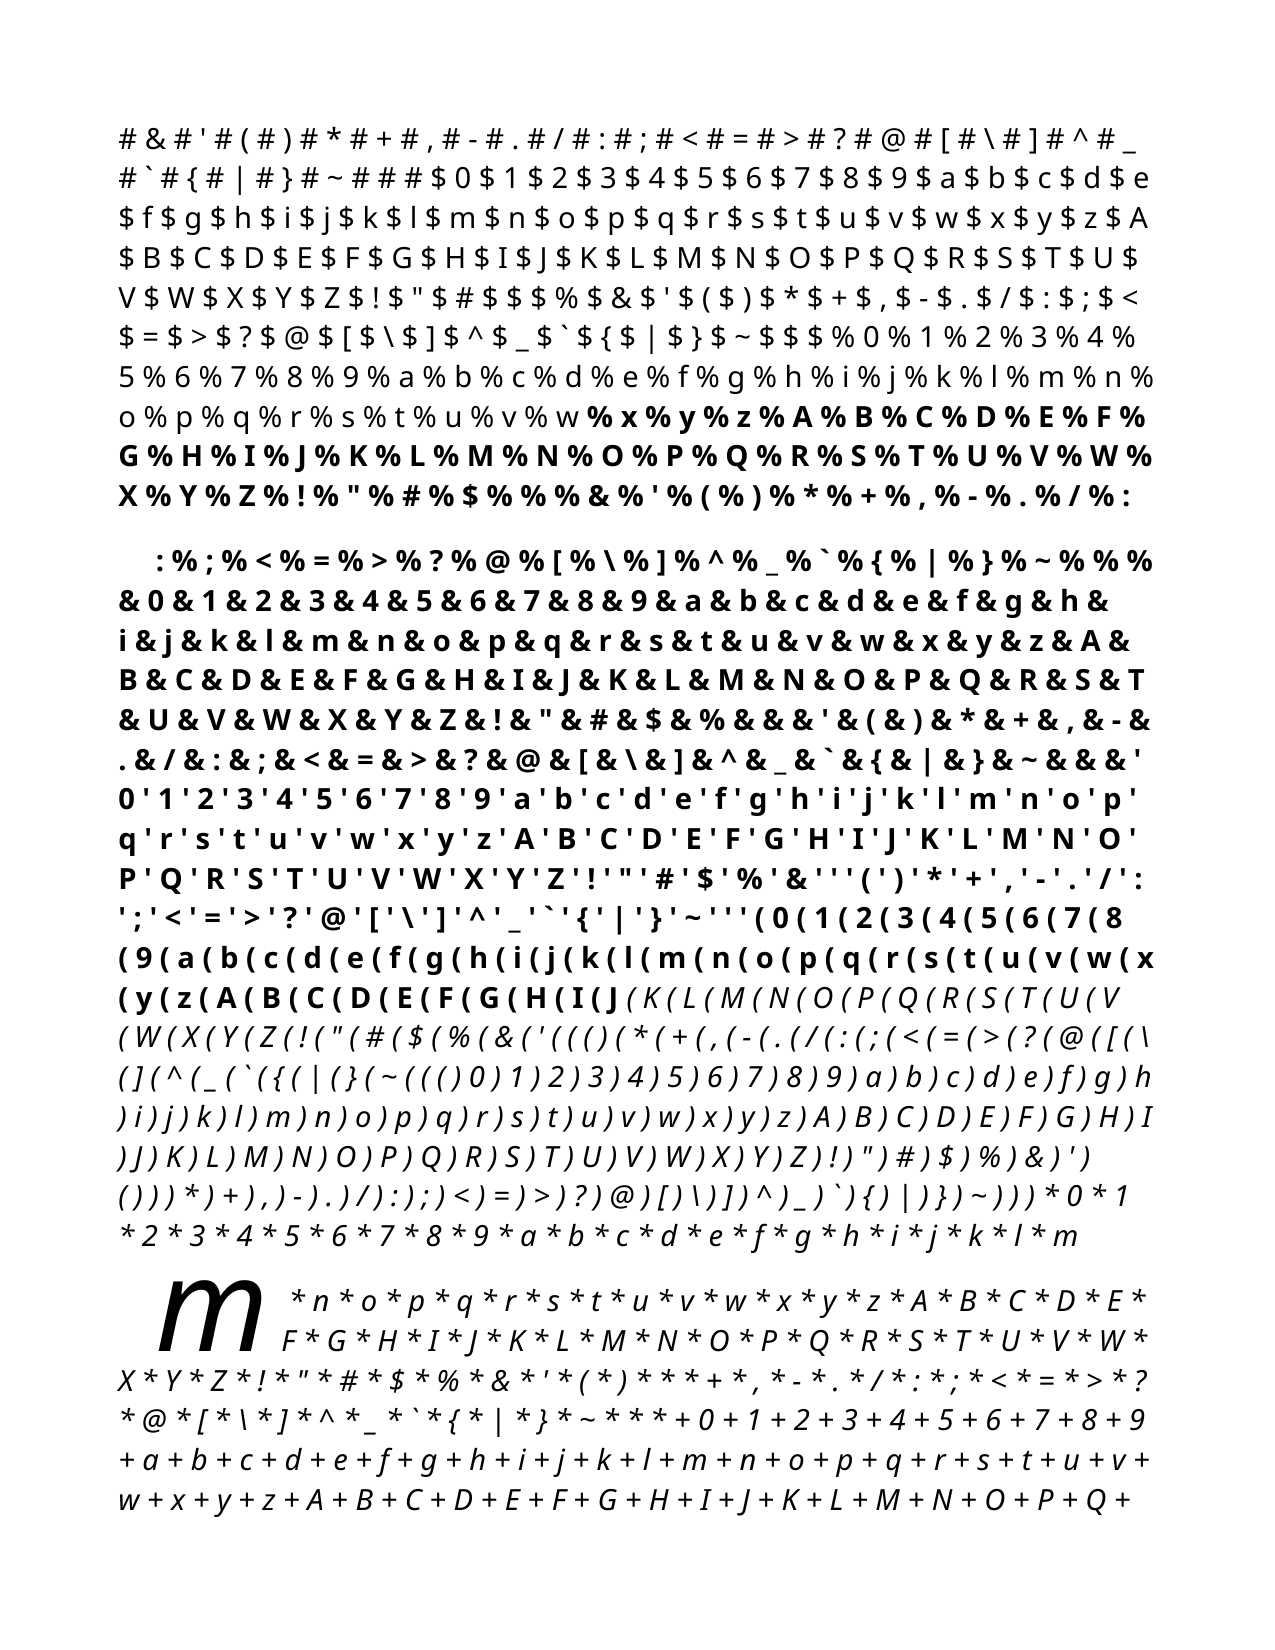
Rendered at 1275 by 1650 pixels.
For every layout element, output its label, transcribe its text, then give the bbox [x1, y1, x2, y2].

text # & # ' # ( # ) # * # + # , # - # . # / # : # ; # < # = # > # ? # @ # [ # \ # ] # ^ # _ # ` # { # | # } # ~ # # # $ 0 $ 1 $ 2 $ 3 $ 4 $ 5 $ 6 $ 7 $ 8 $ 9 $ a $ b $ c $ d $ e $ f $ g $ h $ i $ j $ k $ l $ m $ n $ o $ p $ q $ r $ s $ t $ u $ v $ w $ x $ y $ z $ A $ B $ C $ D $ E $ F $ G $ H $ I $ J $ K $ L $ M $ N $ O $ P $ Q $ R $ S $ T $ U $ V $ W $ X $ Y $ Z $ ! $ " $ # $ $ $ % $ & $ ' $ ( $ ) $ * $ + $ , $ - $ . $ / $ : $ ; $ < $ = $ > $ ? $ @ $ [ $ \ $ ] $ ^ $ _ $ ` $ { $ | $ } $ ~ $ $ $ % 0 % 1 % 2 % 3 % 4 % 5 % 6 % 7 % 8 % 9 % a % b % c % d % e % f % g % h % i % j % k % l % m % n % o % p % q % r % s % t % u % v % w % x % y % z % A % B % C % D % E % F % G % H % I % J % K % L % M % N % O % P % Q % R % S % T % U % V % W % X % Y % Z % ! % " % # % $ % % % & % ' % ( % ) % * % + % , % - % . % / % : [118, 118, 1157, 515]
text : % ; % < % = % > % ? % @ % [ % \ % ] % ^ % _ % ` % { % | % } % ~ % % % & 0 & 1 & 2 & 3 & 4 & 5 & 6 & 7 & 8 & 9 & a & b & c & d & e & f & g & h & i & j & k & l & m & n & o & p & q & r & s & t & u & v & w & x & y & z & A & B & C & D & E & F & G & H & I & J & K & L & M & N & O & P & Q & R & S & T & U & V & W & X & Y & Z & ! & " & # & $ & % & & & ' & ( & ) & * & + & , & - & . & / & : & ; & < & = & > & ? & @ & [ & \ & ] & ^ & _ & ` & { & | & } & ~ & & & ' 0 ' 1 ' 2 ' 3 ' 4 ' 5 ' 6 ' 7 ' 8 ' 9 ' a ' b ' c ' d ' e ' f ' g ' h ' i ' j ' k ' l ' m ' n ' o ' p ' q ' r ' s ' t ' u ' v ' w ' x ' y ' z ' A ' B ' C ' D ' E ' F ' G ' H ' I ' J ' K ' L ' M ' N ' O ' P ' Q ' R ' S ' T ' U ' V ' W ' X ' Y ' Z ' ! ' " ' # ' $ ' % ' & ' ' ' ( ' ) ' * ' + ' , ' - ' . ' / ' : ' ; ' < ' = ' > ' ? ' @ ' [ ' \ ' ] ' ^ ' _ ' ` ' { ' | ' } ' ~ ' ' ' ( 0 ( 1 ( 2 ( 3 ( 4 ( 5 ( 6 ( 7 ( 8 ( 9 ( a ( b ( c ( d ( e ( f ( g ( h ( i ( j ( k ( l ( m ( n ( o ( p ( q ( r ( s ( t ( u ( v ( w ( x ( y ( z ( A ( B ( C ( D ( E ( F ( G ( H ( I ( J ( K ( L ( M ( N ( O ( P ( Q ( R ( S ( T ( U ( V ( W ( X ( Y ( Z ( ! ( " ( # ( $ ( % ( & ( ' ( ( ( ) ( * ( + ( , ( - ( . ( / ( : ( ; ( < ( = ( > ( ? ( @ ( [ ( \ ( ] ( ^ ( _ ( ` ( { ( | ( } ( ~ ( ( ( ) 0 ) 1 ) 2 ) 3 ) 4 ) 5 ) 6 ) 7 ) 8 ) 9 ) a ) b ) c ) d ) e ) f ) g ) h ) i ) j ) k ) l ) m ) n ) o ) p ) q ) r ) s ) t ) u ) v ) w ) x ) y ) z ) A ) B ) C ) D ) E ) F ) G ) H ) I ) J ) K ) L ) M ) N ) O ) P ) Q ) R ) S ) T ) U ) V ) W ) X ) Y ) Z ) ! ) " ) # ) $ ) % ) & ) ' ) ( ) ) ) * ) + ) , ) - ) . ) / ) : ) ; ) < ) = ) > ) ? ) @ ) [ ) \ ) ] ) ^ ) _ ) ` ) { ) | ) } ) ~ ) ) ) * 0 * 1 * 2 * 3 * 4 * 5 * 6 * 7 * 8 * 9 * a * b * c * d * e * f * g * h * i * j * k * l * m [118, 541, 1157, 1255]
text m * n * o * p * q * r * s * t * u * v * w * x * y * z * A * B * C * D * E * F * G * H * I * J * K * L * M * N * O * P * Q * R * S * T * U * V * W * X * Y * Z * ! * " * # * $ * % * & * ' * ( * ) * * * + * , * - * . * / * : * ; * < * = * > * ? * @ * [ * \ * ] * ^ * _ * ` * { * | * } * ~ * * * + 0 + 1 + 2 + 3 + 4 + 5 + 6 + 7 + 8 + 9 + a + b + c + d + e + f + g + h + i + j + k + l + m + n + o + p + q + r + s + t + u + v + w + x + y + z + A + B + C + D + E + F + G + H + I + J + K + L + M + N + O + P + Q + [118, 1280, 1157, 1518]
